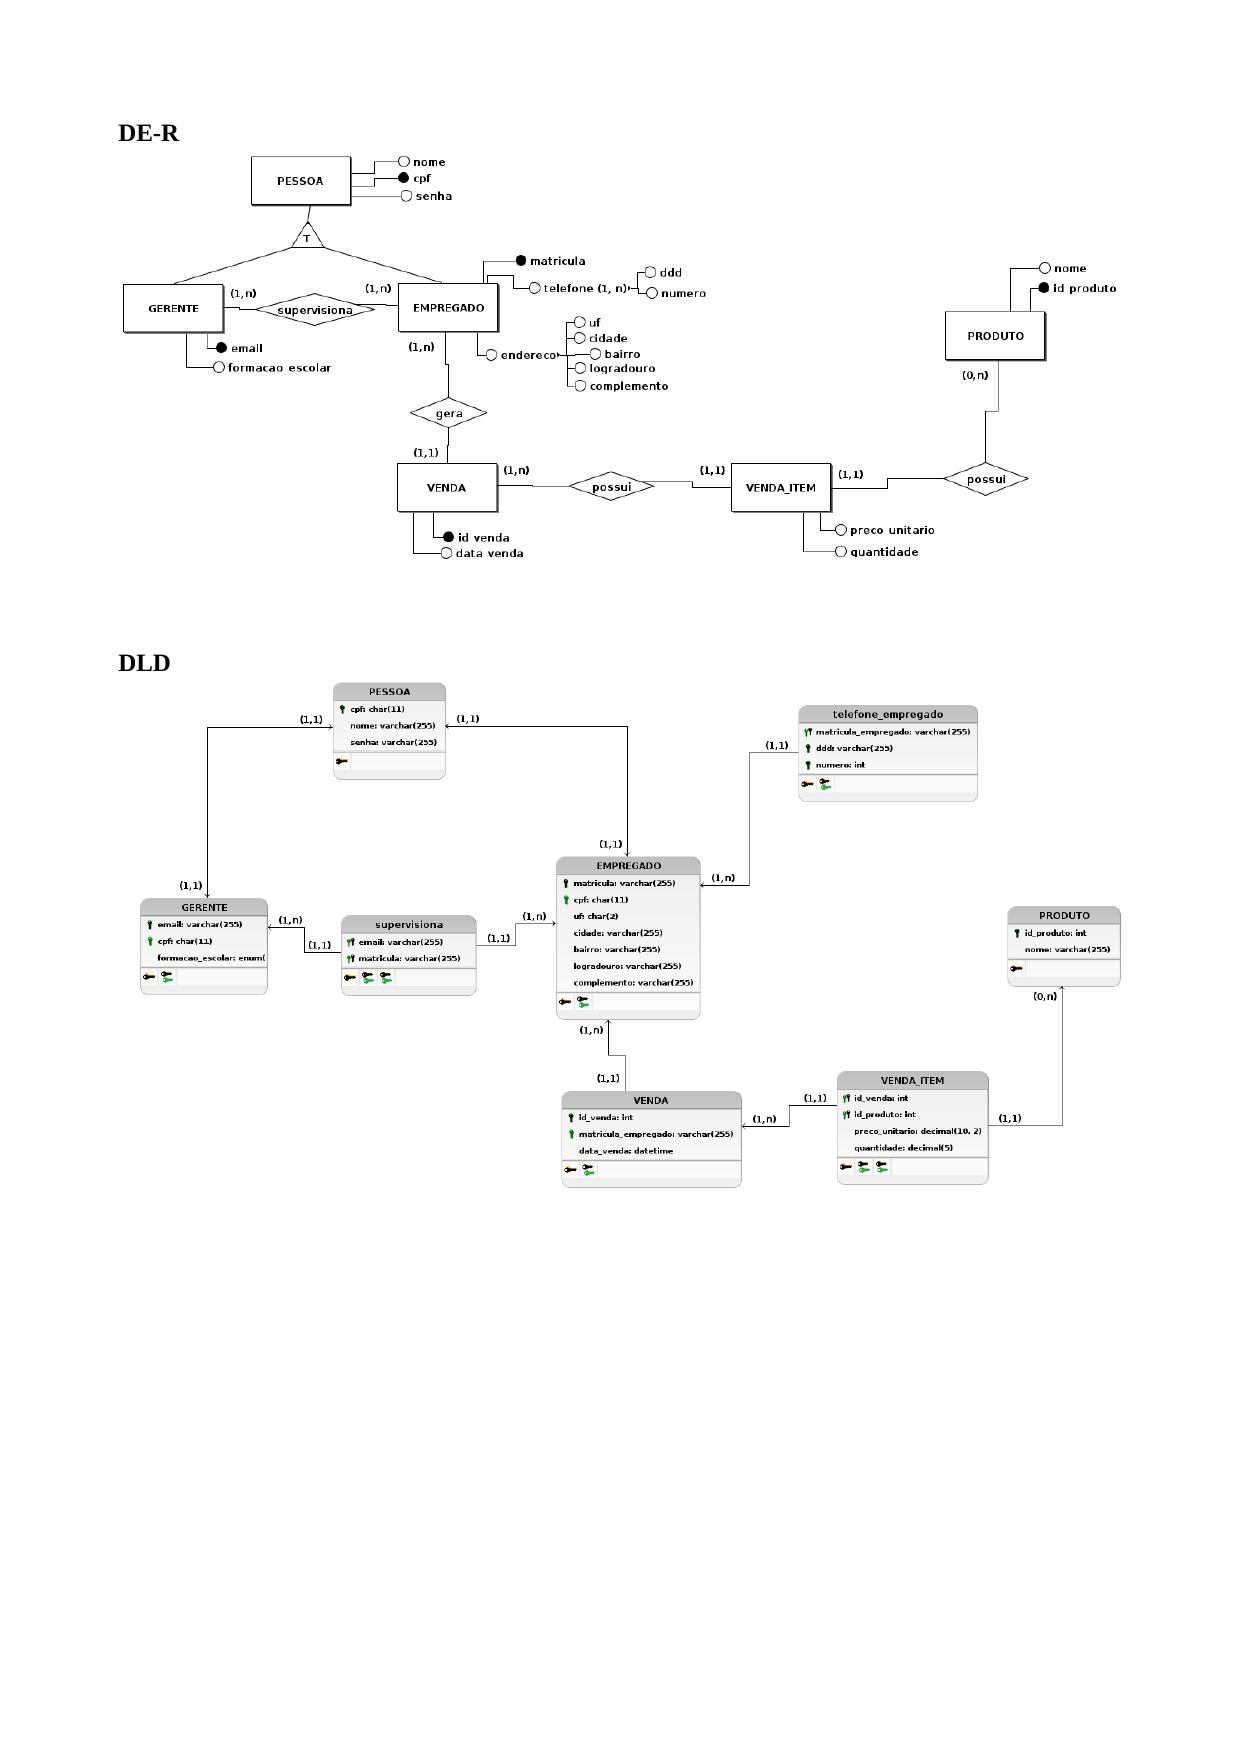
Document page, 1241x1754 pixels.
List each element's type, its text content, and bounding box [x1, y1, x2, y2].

picture [118, 676, 1123, 1190]
text DE-R [118, 118, 1122, 146]
picture [118, 146, 1123, 562]
text DLD [118, 648, 1122, 676]
